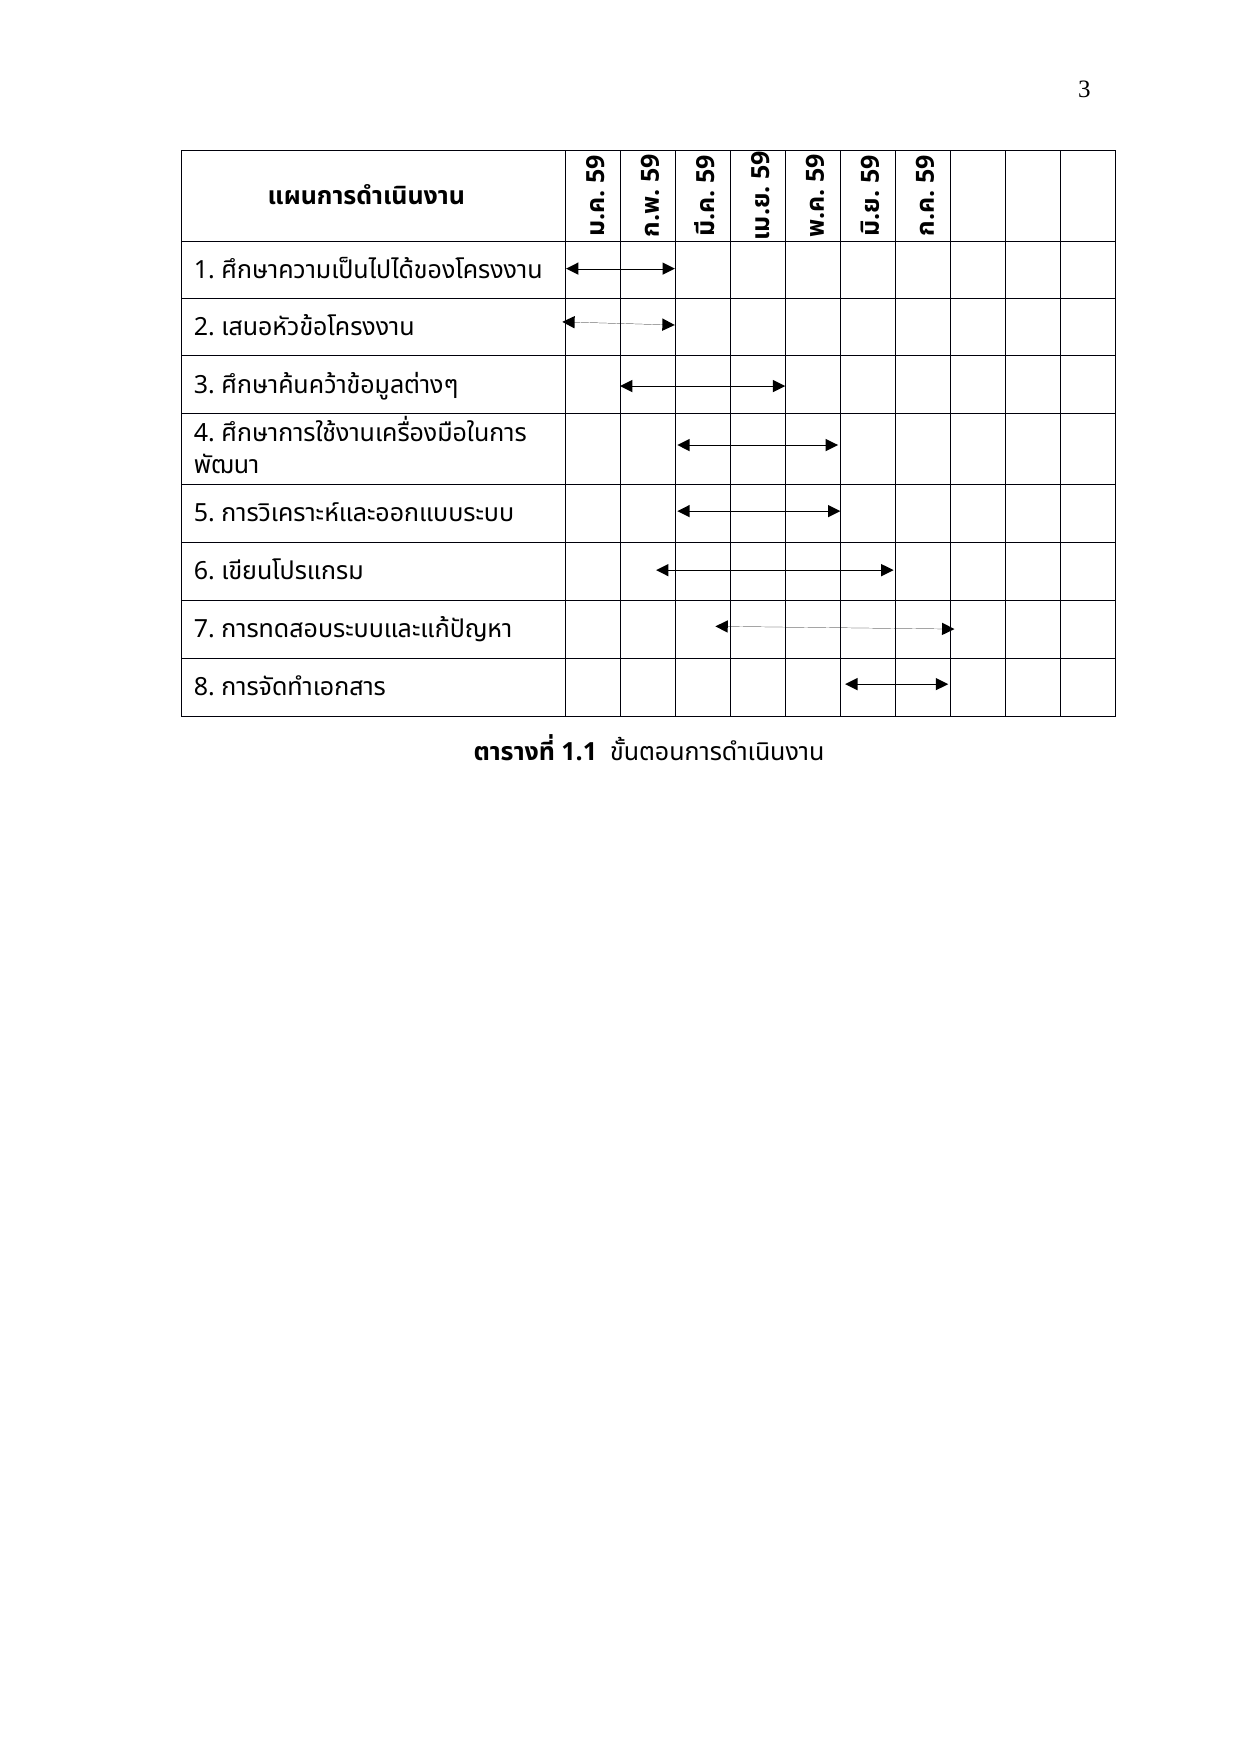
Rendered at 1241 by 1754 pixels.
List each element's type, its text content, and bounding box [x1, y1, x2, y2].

table_cell [951, 659, 1005, 716]
table_cell [676, 543, 730, 570]
table_cell [566, 242, 620, 269]
table_cell [896, 356, 950, 413]
table_cell [786, 543, 840, 570]
table_cell [621, 324, 675, 355]
table_cell [786, 356, 840, 413]
table_cell [896, 601, 950, 628]
table_cell 6. เขียนโปรแกรม [182, 543, 565, 599]
table_cell [566, 270, 620, 298]
table_cell [731, 356, 785, 386]
table_cell [1006, 356, 1060, 413]
table_cell [951, 601, 1005, 658]
table_cell [731, 242, 785, 298]
table_cell [731, 387, 785, 413]
table_cell [731, 659, 785, 716]
table_header [1006, 151, 1060, 241]
table_cell [896, 242, 950, 298]
table_cell [621, 270, 675, 298]
table_header [951, 151, 1005, 241]
table_cell [621, 242, 675, 269]
table_cell [951, 485, 1005, 542]
table_header ม.ค. 59 [566, 151, 620, 241]
table_header [1061, 151, 1115, 241]
table_cell [621, 601, 675, 658]
table_cell [566, 601, 620, 658]
table_cell 7. การทดสอบระบบและแก้ปัญหา [182, 601, 565, 658]
table_cell [841, 659, 895, 716]
table_cell [731, 414, 785, 445]
table_cell [676, 571, 730, 599]
table_cell [951, 356, 1005, 413]
table_cell [676, 414, 730, 484]
table_cell [1061, 543, 1115, 599]
table_cell [1006, 414, 1060, 484]
table_cell [1061, 242, 1115, 298]
table_cell [731, 485, 785, 511]
table_cell [676, 356, 730, 386]
table_cell [621, 356, 675, 386]
table_cell [566, 299, 620, 323]
table_cell [951, 414, 1005, 484]
table_cell [896, 299, 950, 355]
table_cell [1061, 356, 1115, 413]
table_cell [786, 414, 840, 484]
table_cell [841, 485, 895, 542]
table_cell [621, 299, 675, 324]
table_cell [841, 601, 895, 628]
table_cell 5. การวิเคราะห์และออกแบบระบบ [182, 485, 565, 542]
table_cell [566, 356, 620, 413]
table_cell [621, 387, 675, 413]
table_cell [786, 299, 840, 355]
table_cell [1006, 601, 1060, 658]
table_cell [896, 659, 950, 716]
table_cell 4. ศึกษาการใช้งานเครื่องมือในการพัฒนา [182, 414, 565, 484]
table_cell [896, 629, 950, 658]
table_cell [786, 512, 840, 542]
table_cell [731, 627, 785, 658]
table_header มี.ค. 59 [676, 151, 730, 241]
table_cell [786, 242, 840, 298]
table_cell [841, 543, 895, 599]
table_cell [951, 242, 1005, 298]
table_cell [841, 414, 895, 484]
table_cell [566, 414, 620, 484]
table_cell [1006, 543, 1060, 599]
table_header แผนการดำเนินงาน [182, 151, 565, 241]
table_cell [786, 571, 840, 599]
table_cell [841, 242, 895, 298]
table_cell [786, 628, 840, 658]
table_cell [621, 414, 675, 484]
table_cell [896, 485, 950, 542]
table_cell [1006, 242, 1060, 298]
table_cell [566, 659, 620, 716]
table_cell 2. เสนอหัวข้อโครงงาน [182, 299, 565, 355]
table_cell [1061, 414, 1115, 484]
table_cell [676, 601, 730, 658]
table_cell [731, 446, 785, 484]
table_cell [566, 323, 620, 355]
table_cell [731, 543, 785, 570]
table_cell [1061, 659, 1115, 716]
table_cell [566, 543, 620, 599]
table_cell [1006, 485, 1060, 542]
table_cell [786, 659, 840, 716]
table_cell [731, 571, 785, 599]
table_cell 8. การจัดทำเอกสาร [182, 659, 565, 716]
table_cell [841, 356, 895, 413]
table_cell [786, 601, 840, 627]
table_cell [731, 601, 785, 627]
table_cell 3. ศึกษาค้นคว้าข้อมูลต่างๆ [182, 356, 565, 413]
table_cell [896, 414, 950, 484]
table_cell [676, 659, 730, 716]
table_cell [1061, 601, 1115, 658]
table_cell [1061, 485, 1115, 542]
table_cell [1006, 659, 1060, 716]
table_cell [676, 242, 730, 298]
table_header ก.ค. 59 [896, 151, 950, 241]
table_cell [896, 543, 950, 599]
table_cell [1006, 299, 1060, 355]
table_cell [841, 628, 895, 658]
table_cell [676, 299, 730, 355]
table_header เม.ย. 59 [731, 151, 785, 241]
table_cell [731, 512, 785, 542]
table_cell 1. ศึกษาความเป็นไปได้ของโครงงาน [182, 242, 565, 298]
table_cell [676, 485, 730, 542]
table_cell [951, 543, 1005, 599]
table_cell [731, 299, 785, 355]
table_cell [621, 543, 675, 599]
table_cell [566, 485, 620, 542]
table_cell [841, 299, 895, 355]
table_cell [786, 485, 840, 511]
table_cell [621, 485, 675, 542]
table_cell [676, 387, 730, 413]
table_header มิ.ย. 59 [841, 151, 895, 241]
table_header ก.พ. 59 [621, 151, 675, 241]
table_cell [621, 659, 675, 716]
table_cell ตารางที่ 1.1 ขั้นตอนการดำเนินงาน [182, 717, 1115, 907]
table_header พ.ค. 59 [786, 151, 840, 241]
table_cell [951, 299, 1005, 355]
table_cell [1061, 299, 1115, 355]
